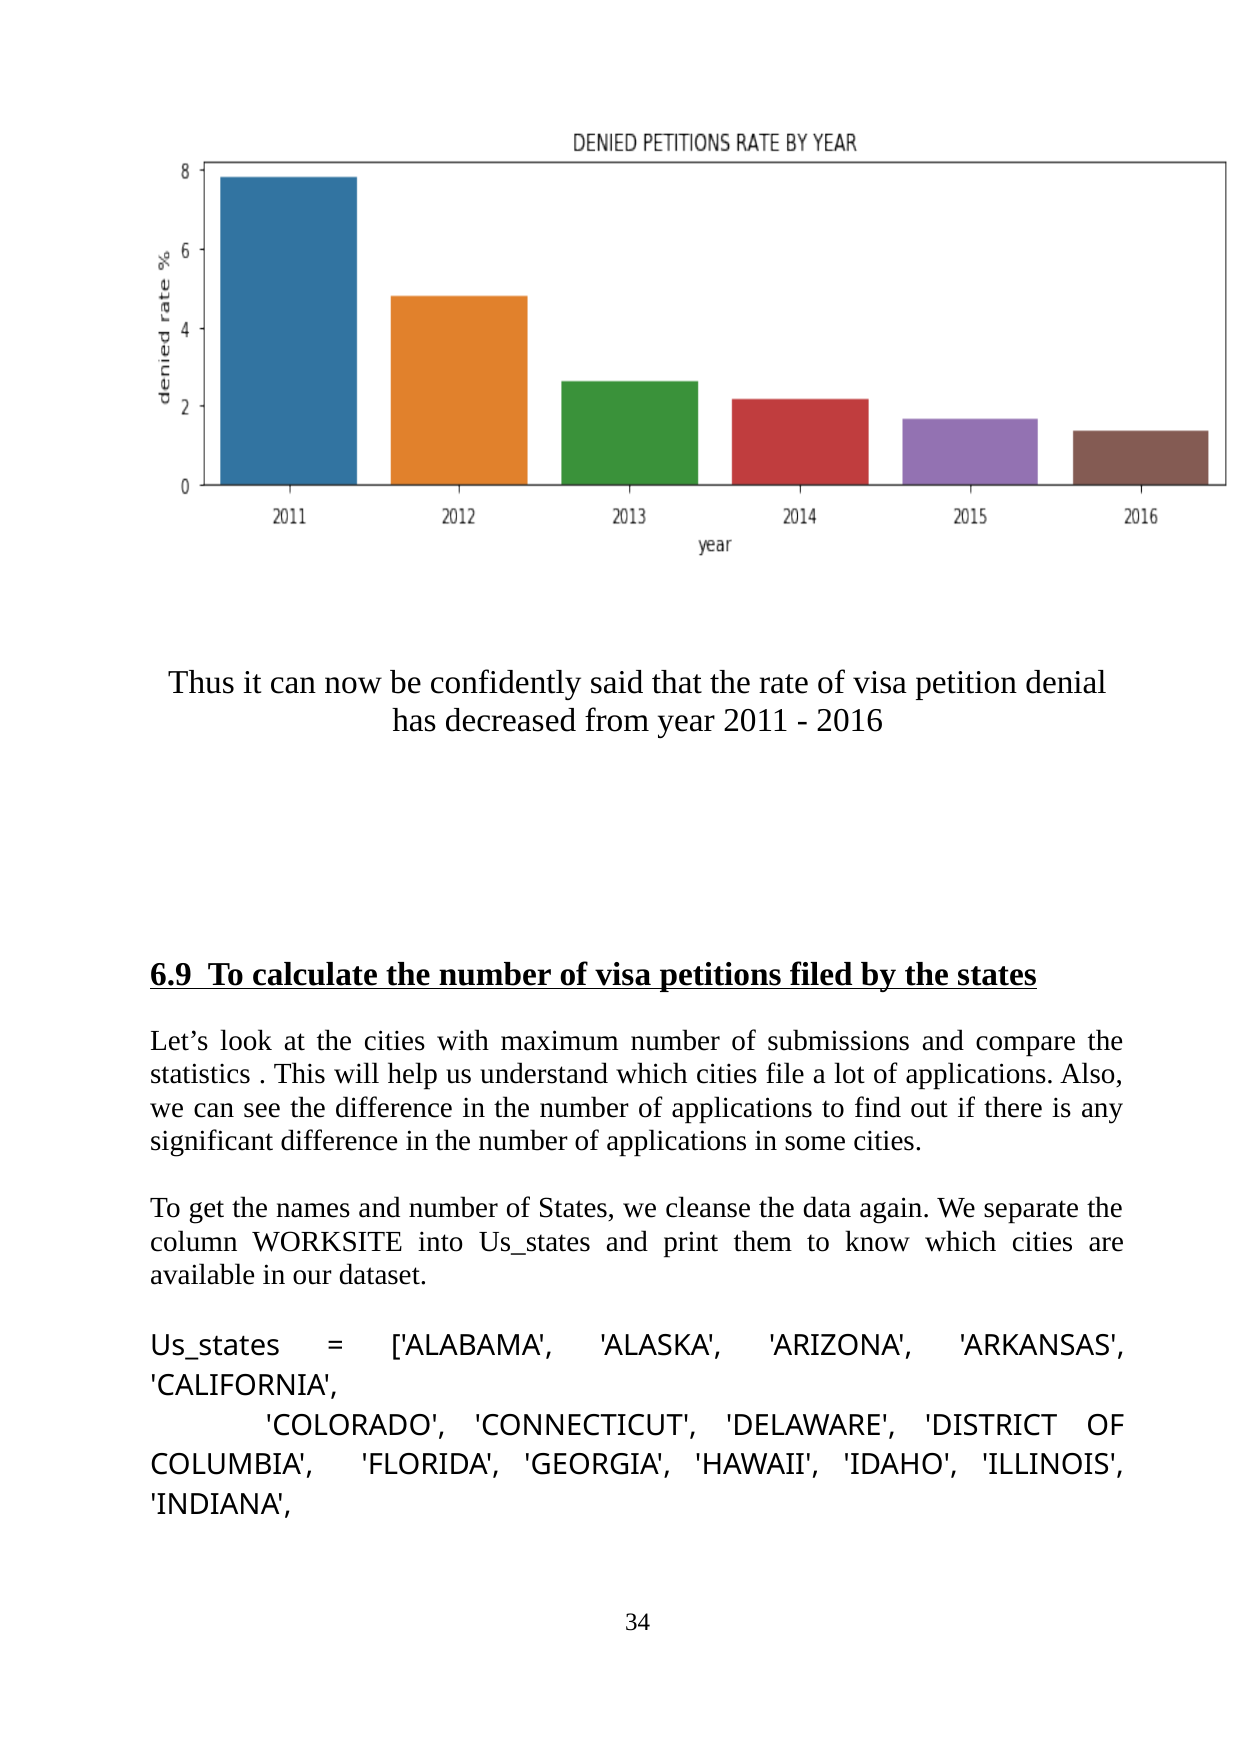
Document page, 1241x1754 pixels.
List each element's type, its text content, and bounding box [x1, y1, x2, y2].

text 6.9 To calculate the number of visa petitions filed by the states [150, 954, 1125, 993]
text 'COLORADO', 'CONNECTICUT', 'DELAWARE', 'DISTRICT OF COLUMBIA', 'FLORIDA', 'GEORGIA', 'HAWAII', 'IDAHO', 'ILLINOIS', 'INDIANA', [150, 1404, 1125, 1523]
picture [150, 118, 1241, 568]
text To get the names and number of States, we cleanse the data again. We separate the column WORKSITE into Us_states and print them to know which cities are available in our dataset. [150, 1190, 1125, 1291]
text Let’s look at the cities with maximum number of submissions and compare the statistics . This will help us understand which cities file a lot of applications. Also, we can see the difference in the number of applications to find out if there is any significant difference in the number of applications in some cities. [150, 1023, 1125, 1157]
text Us_states = ['ALABAMA', 'ALASKA', 'ARIZONA', 'ARKANSAS', 'CALIFORNIA', [150, 1324, 1125, 1404]
text Thus it can now be confidently said that the rate of visa petition denial has decreased from year 2011 - 2016 [150, 662, 1125, 739]
